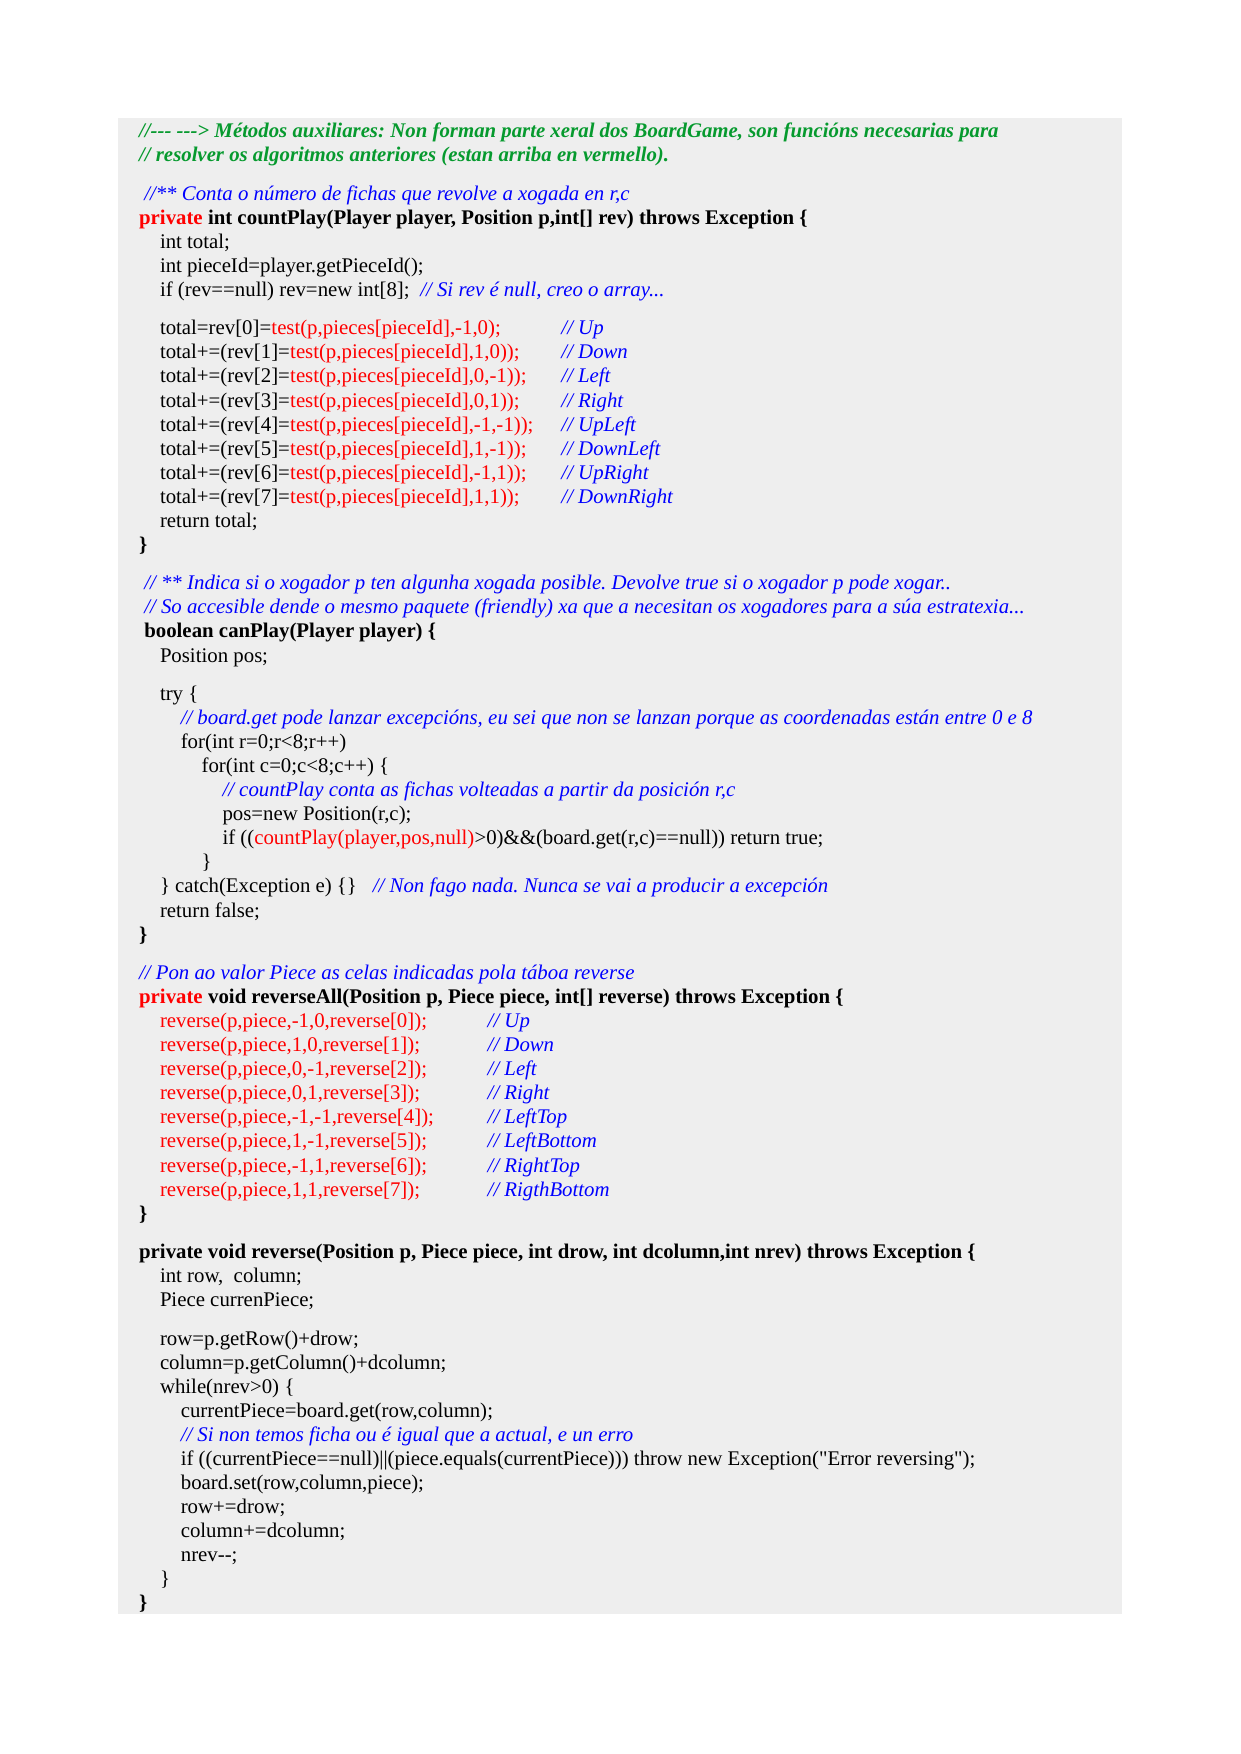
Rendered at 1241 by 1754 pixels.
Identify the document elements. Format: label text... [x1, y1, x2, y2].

text int row, column; [118, 1263, 1122, 1287]
text private void reverse(Position p, Piece piece, int drow, int dcolumn,int nrev) throws Exception { [118, 1239, 1122, 1263]
text board.set(row,column,piece); [118, 1470, 1122, 1494]
text //** Conta o número de fichas que revolve a xogada en r,c [118, 181, 1122, 205]
text if (rev==null) rev=new int[8]; // Si rev é null, creo o array... [118, 277, 1122, 301]
text return total; [118, 508, 1122, 532]
text Position pos; [118, 642, 1122, 667]
text total=rev[0]=test(p,pieces[pieceId],-1,0); // Up [118, 315, 1122, 339]
text // So accesible dende o mesmo paquete (friendly) xa que a necesitan os xogadores para a súa estratexia... [118, 594, 1122, 618]
text for(int r=0;r<8;r++) [118, 729, 1122, 753]
text nrev--; [118, 1542, 1122, 1566]
text // Pon ao valor Piece as celas indicadas pola táboa reverse [118, 960, 1122, 984]
text row+=drow; [118, 1494, 1122, 1518]
text total+=(rev[3]=test(p,pieces[pieceId],0,1)); // Right [118, 387, 1122, 412]
text currentPiece=board.get(row,column); [118, 1398, 1122, 1422]
text reverse(p,piece,-1,-1,reverse[4]); // LeftTop [118, 1104, 1122, 1128]
text try { [118, 681, 1122, 705]
text // board.get pode lanzar excepcións, eu sei que non se lanzan porque as coordenadas están entre 0 e 8 [118, 705, 1122, 729]
text while(nrev>0) { [118, 1374, 1122, 1398]
text } [118, 849, 1122, 873]
text // ** Indica si o xogador p ten algunha xogada posible. Devolve true si o xogador p pode xogar.. [118, 570, 1122, 594]
text if ((currentPiece==null)||(piece.equals(currentPiece))) throw new Exception("Error reversing"); [118, 1446, 1122, 1470]
text row=p.getRow()+drow; [118, 1326, 1122, 1350]
text // Si non temos ficha ou é igual que a actual, e un erro [118, 1422, 1122, 1446]
text reverse(p,piece,-1,0,reverse[0]); // Up [118, 1008, 1122, 1032]
text reverse(p,piece,1,-1,reverse[5]); // LeftBottom [118, 1128, 1122, 1152]
text total+=(rev[1]=test(p,pieces[pieceId],1,0)); // Down [118, 339, 1122, 363]
text int pieceId=player.getPieceId(); [118, 253, 1122, 277]
text } [118, 1201, 1122, 1225]
text reverse(p,piece,0,-1,reverse[2]); // Left [118, 1056, 1122, 1080]
text //--- ---> Métodos auxiliares: Non forman parte xeral dos BoardGame, son funcións necesarias para [118, 118, 1122, 142]
text column=p.getColumn()+dcolumn; [118, 1350, 1122, 1374]
text // countPlay conta as fichas volteadas a partir da posición r,c [118, 777, 1122, 801]
text total+=(rev[7]=test(p,pieces[pieceId],1,1)); // DownRight [118, 484, 1122, 508]
text column+=dcolumn; [118, 1518, 1122, 1542]
text pos=new Position(r,c); [118, 801, 1122, 825]
text } [118, 532, 1122, 556]
text boolean canPlay(Player player) { [118, 618, 1122, 642]
text total+=(rev[4]=test(p,pieces[pieceId],-1,-1)); // UpLeft [118, 412, 1122, 436]
text total+=(rev[5]=test(p,pieces[pieceId],1,-1)); // DownLeft [118, 436, 1122, 460]
text return false; [118, 897, 1122, 922]
text } [118, 1566, 1122, 1590]
text private void reverseAll(Position p, Piece piece, int[] reverse) throws Exception { [118, 984, 1122, 1008]
text reverse(p,piece,0,1,reverse[3]); // Right [118, 1080, 1122, 1104]
text reverse(p,piece,1,0,reverse[1]); // Down [118, 1032, 1122, 1056]
text Piece currenPiece; [118, 1287, 1122, 1311]
text } catch(Exception e) {} // Non fago nada. Nunca se vai a producir a excepción [118, 873, 1122, 897]
text total+=(rev[6]=test(p,pieces[pieceId],-1,1)); // UpRight [118, 460, 1122, 484]
text for(int c=0;c<8;c++) { [118, 753, 1122, 777]
text } [118, 922, 1122, 946]
text int total; [118, 229, 1122, 253]
text reverse(p,piece,1,1,reverse[7]); // RigthBottom [118, 1177, 1122, 1201]
text if ((countPlay(player,pos,null)>0)&&(board.get(r,c)==null)) return true; [118, 825, 1122, 849]
text // resolver os algoritmos anteriores (estan arriba en vermello). [118, 142, 1122, 166]
text private int countPlay(Player player, Position p,int[] rev) throws Exception { [118, 205, 1122, 229]
text total+=(rev[2]=test(p,pieces[pieceId],0,-1)); // Left [118, 363, 1122, 387]
text } [118, 1590, 1122, 1614]
text reverse(p,piece,-1,1,reverse[6]); // RightTop [118, 1152, 1122, 1177]
